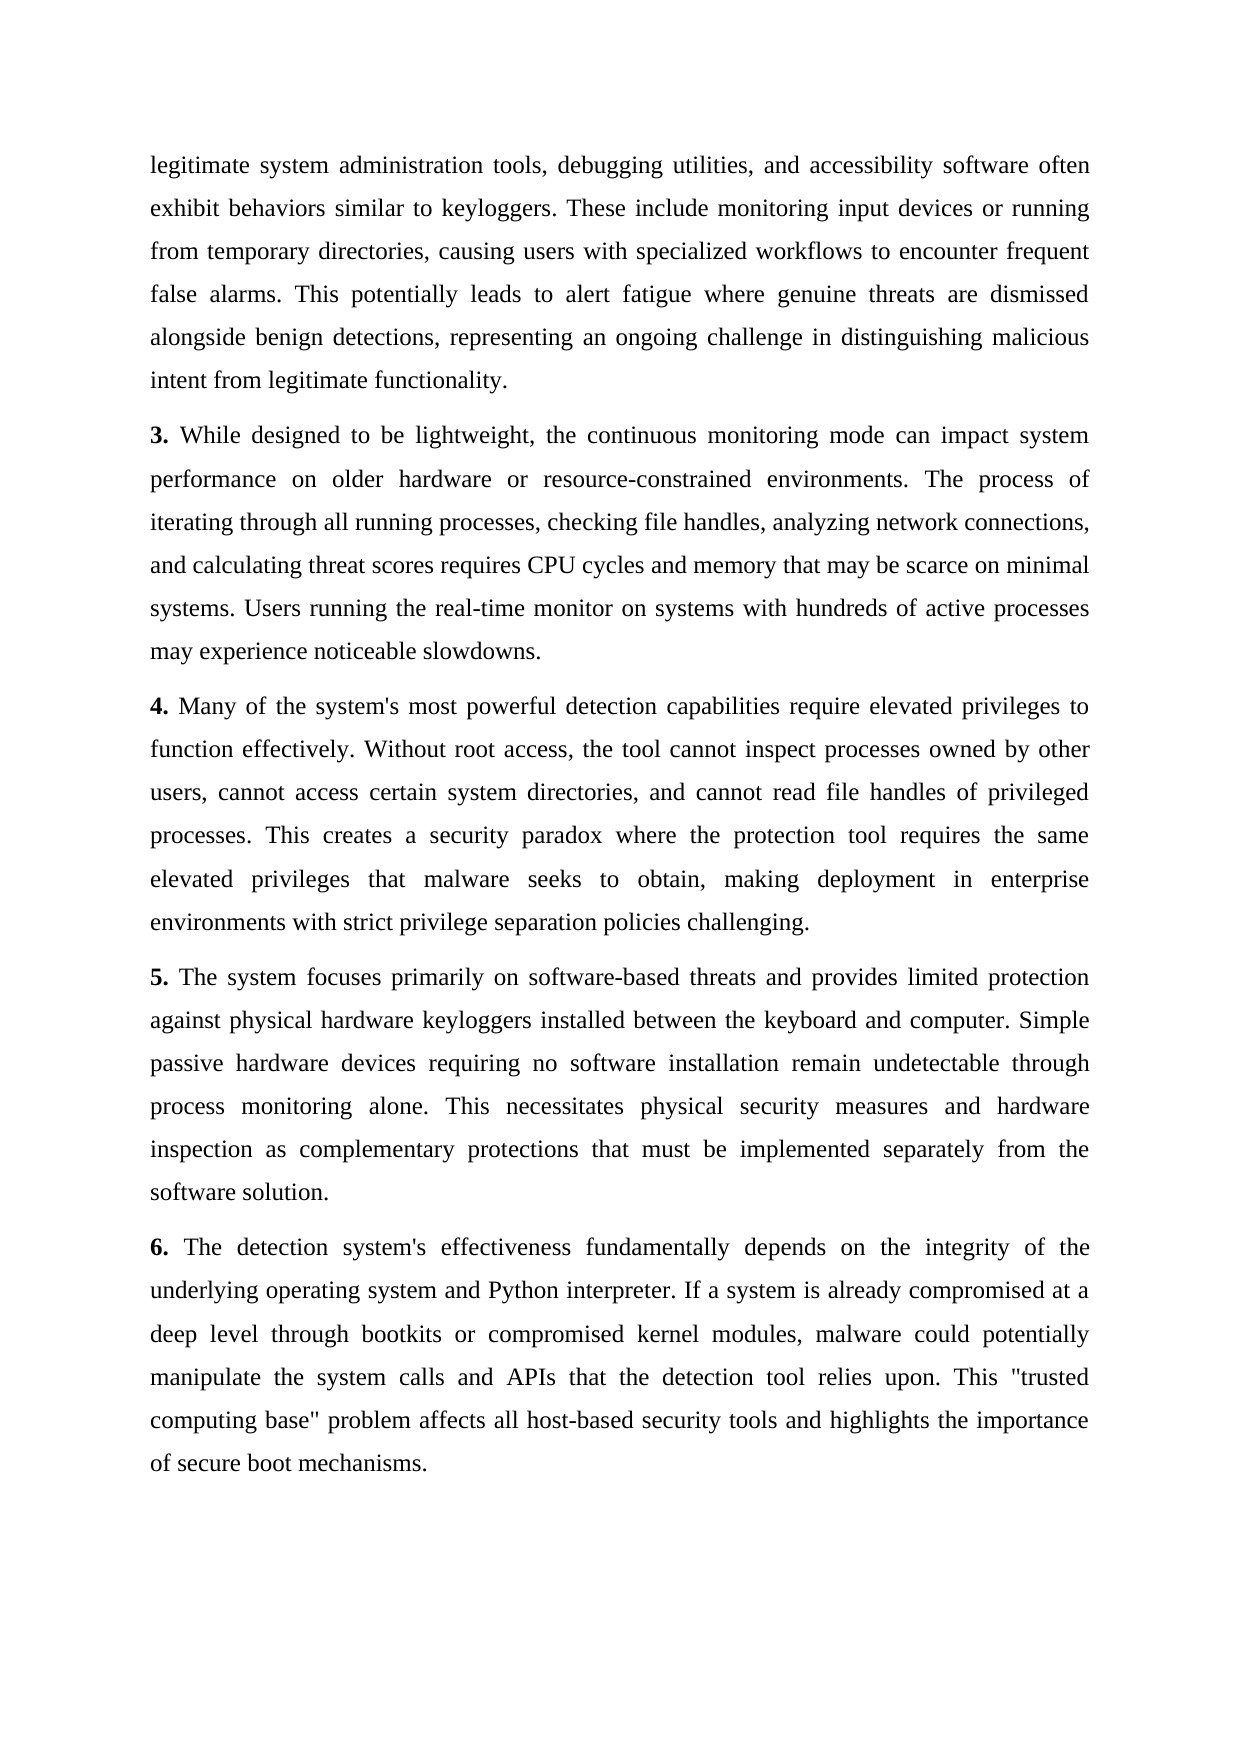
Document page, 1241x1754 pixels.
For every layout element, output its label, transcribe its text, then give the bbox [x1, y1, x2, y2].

text 5. The system focuses primarily on software-based threats and provides limited protection against physical hardware keyloggers installed between the keyboard and computer. Simple passive hardware devices requiring no software installation remain undetectable through process monitoring alone. This necessitates physical security measures and hardware inspection as complementary protections that must be implemented separately from the software solution. [150, 962, 1091, 1206]
text legitimate system administration tools, debugging utilities, and accessibility software often exhibit behaviors similar to keyloggers. These include monitoring input devices or running from temporary directories, causing users with specialized workflows to encounter frequent false alarms. This potentially leads to alert fatigue where genuine threats are dismissed alongside benign detections, representing an ongoing challenge in distinguishing malicious intent from legitimate functionality. [150, 150, 1091, 394]
text 4. Many of the system's most powerful detection capabilities require elevated privileges to function effectively. Without root access, the tool cannot inspect processes owned by other users, cannot access certain system directories, and cannot read file handles of privileged processes. This creates a security paradox where the protection tool requires the same elevated privileges that malware seeks to obtain, making deployment in enterprise environments with strict privilege separation policies challenging. [150, 691, 1091, 936]
text 3. While designed to be lightweight, the continuous monitoring mode can impact system performance on older hardware or resource-constrained environments. The process of iterating through all running processes, checking file handles, analyzing network connections, and calculating threat scores requires CPU cycles and memory that may be scarce on minimal systems. Users running the real-time monitor on systems with hundreds of active processes may experience noticeable slowdowns. [150, 421, 1091, 665]
text 6. The detection system's effectiveness fundamentally depends on the integrity of the underlying operating system and Python interpreter. If a system is already compromised at a deep level through bootkits or compromised kernel modules, malware could potentially manipulate the system calls and APIs that the detection tool relies upon. This "trusted computing base" problem affects all host-based security tools and highlights the importance of secure boot mechanisms. [150, 1232, 1091, 1477]
